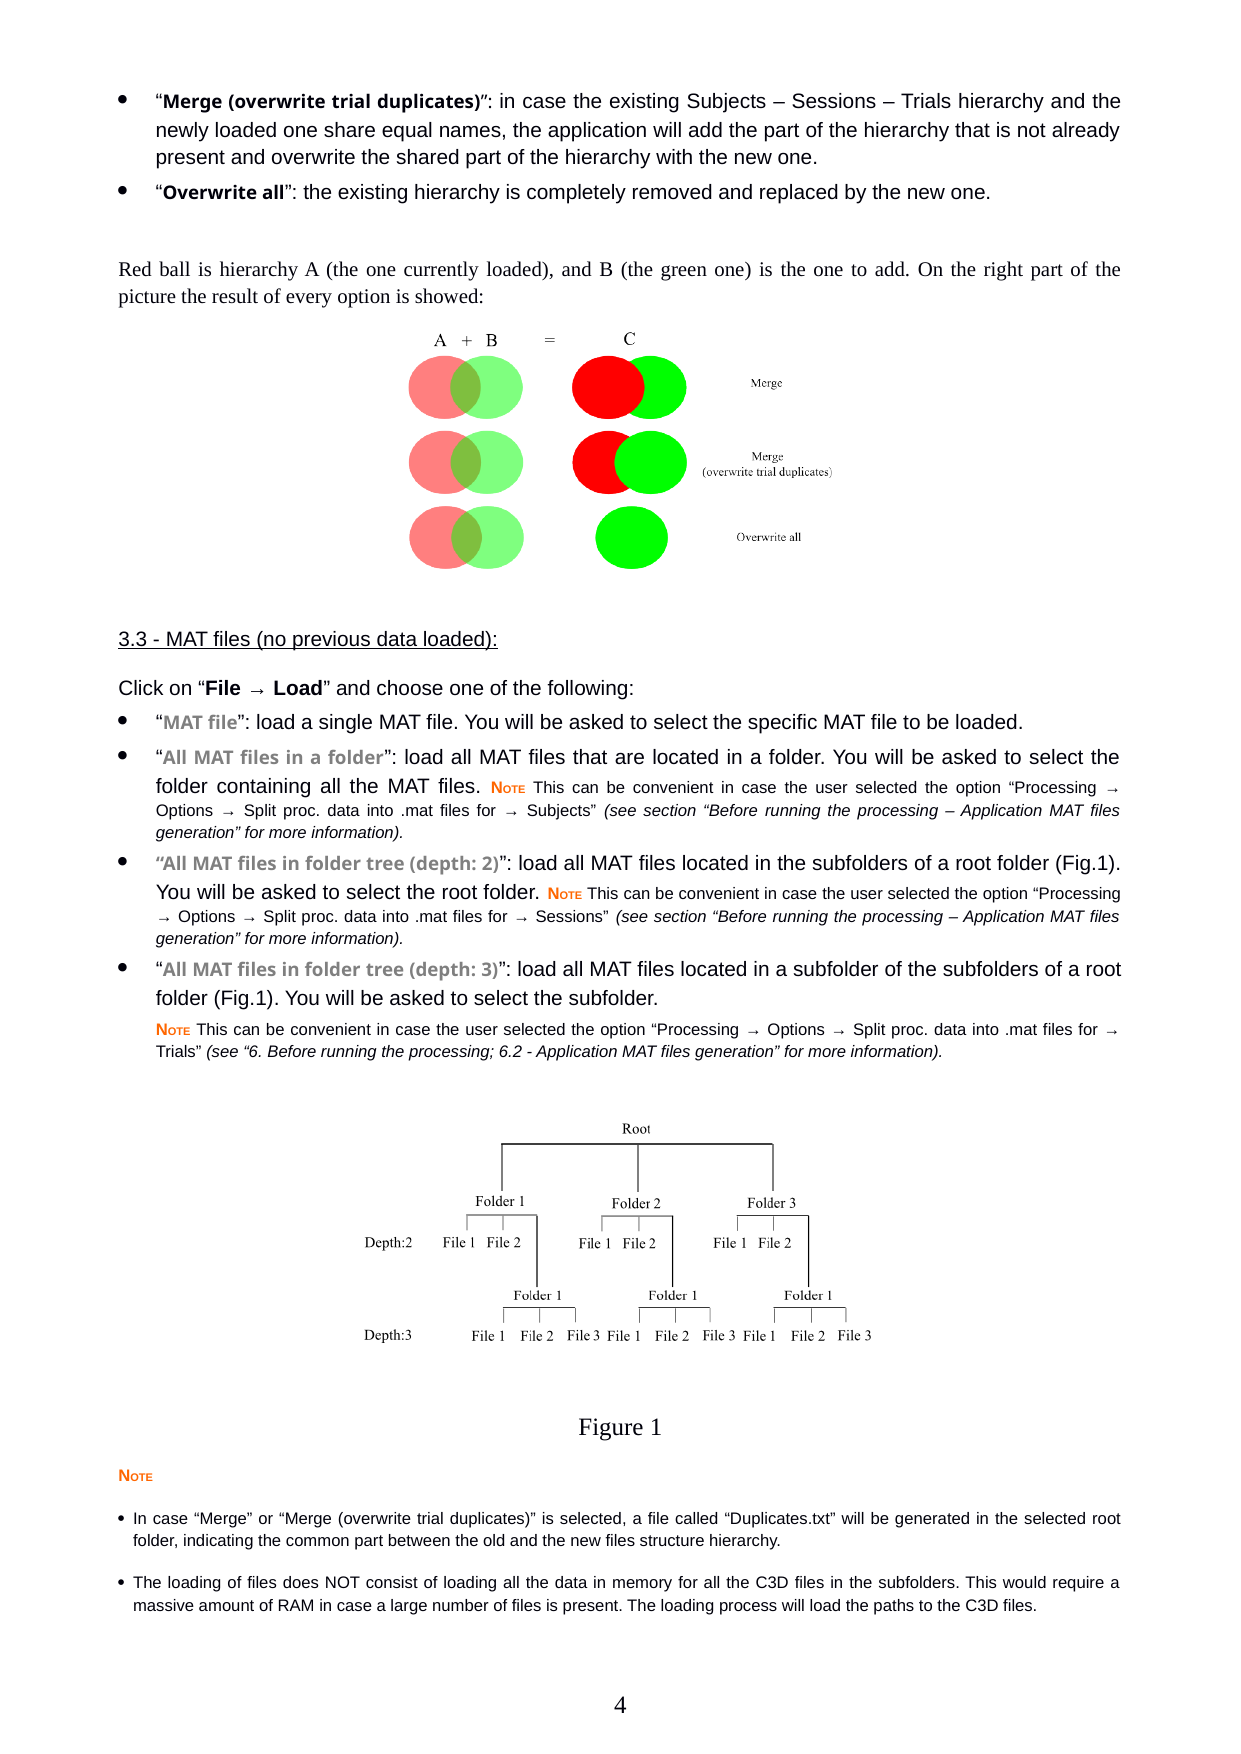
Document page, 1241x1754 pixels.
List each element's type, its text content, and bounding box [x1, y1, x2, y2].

list In case “Merge” or “Merge (overwrite trial duplicates)” is selected, a file called “Duplicates.txt” will be generated in the selected root folder, indicating the common part between the old and the new files structure hierarchy. [118, 1508, 1122, 1550]
list The loading of files does NOT consist of loading all the data in memory for all the C3D files in the subfolders. This would require a massive amount of RAM in case a large number of files is present. The loading process will load the paths to the C3D files. [118, 1573, 1122, 1614]
list “All MAT files in folder tree (depth: 2)”: load all MAT files located in the subfolders of a root folder (Fig.1). You will be asked to select the root folder. Note This can be convenient in case the user selected the option “Processing → Options → Split proc. data into .mat files for → Sessions” (see section “Before running the processing – Application MAT files generation” for more information). [118, 851, 1122, 948]
picture [408, 332, 832, 569]
picture [352, 1117, 888, 1354]
list “MAT file”: load a single MAT file. You will be asked to select the specific MAT file to be loaded. [118, 709, 1122, 735]
list “All MAT files in a folder”: load all MAT files that are located in a folder. You will be asked to select the folder containing all the MAT files. Note This can be convenient in case the user selected the option “Processing → Options → Split proc. data into .mat files for → Subjects” (see section “Before running the processing – Application MAT files generation” for more information). [118, 745, 1122, 842]
text 3.3 - MAT files (no previous data loaded): [118, 627, 1122, 651]
list “Merge (overwrite trial duplicates)”: in case the existing Subjects – Sessions – Trials hierarchy and the newly loaded one share equal names, the application will add the part of the hierarchy that is not already present and overwrite the shared part of the hierarchy with the new one. [118, 89, 1122, 169]
list “All MAT files in folder tree (depth: 3)”: load all MAT files located in a subfolder of the subfolders of a root folder (Fig.1). You will be asked to select the subfolder. [118, 957, 1122, 1010]
text Figure 1 [118, 1412, 1122, 1441]
text Note [118, 1466, 1122, 1485]
text Red ball is hierarchy A (the one currently loaded), and B (the green one) is the one to add. On the right part of the picture the result of every option is showed: [118, 257, 1122, 308]
text Click on “File → Load” and choose one of the following: [118, 675, 1122, 699]
text Note This can be convenient in case the user selected the option “Processing → Options → Split proc. data into .mat files for → Trials” (see “6. Before running the processing; 6.2 - Application MAT files generation” for more information). [156, 1019, 1122, 1061]
list “Overwrite all”: the existing hierarchy is completely removed and replaced by the new one. [118, 179, 1122, 204]
